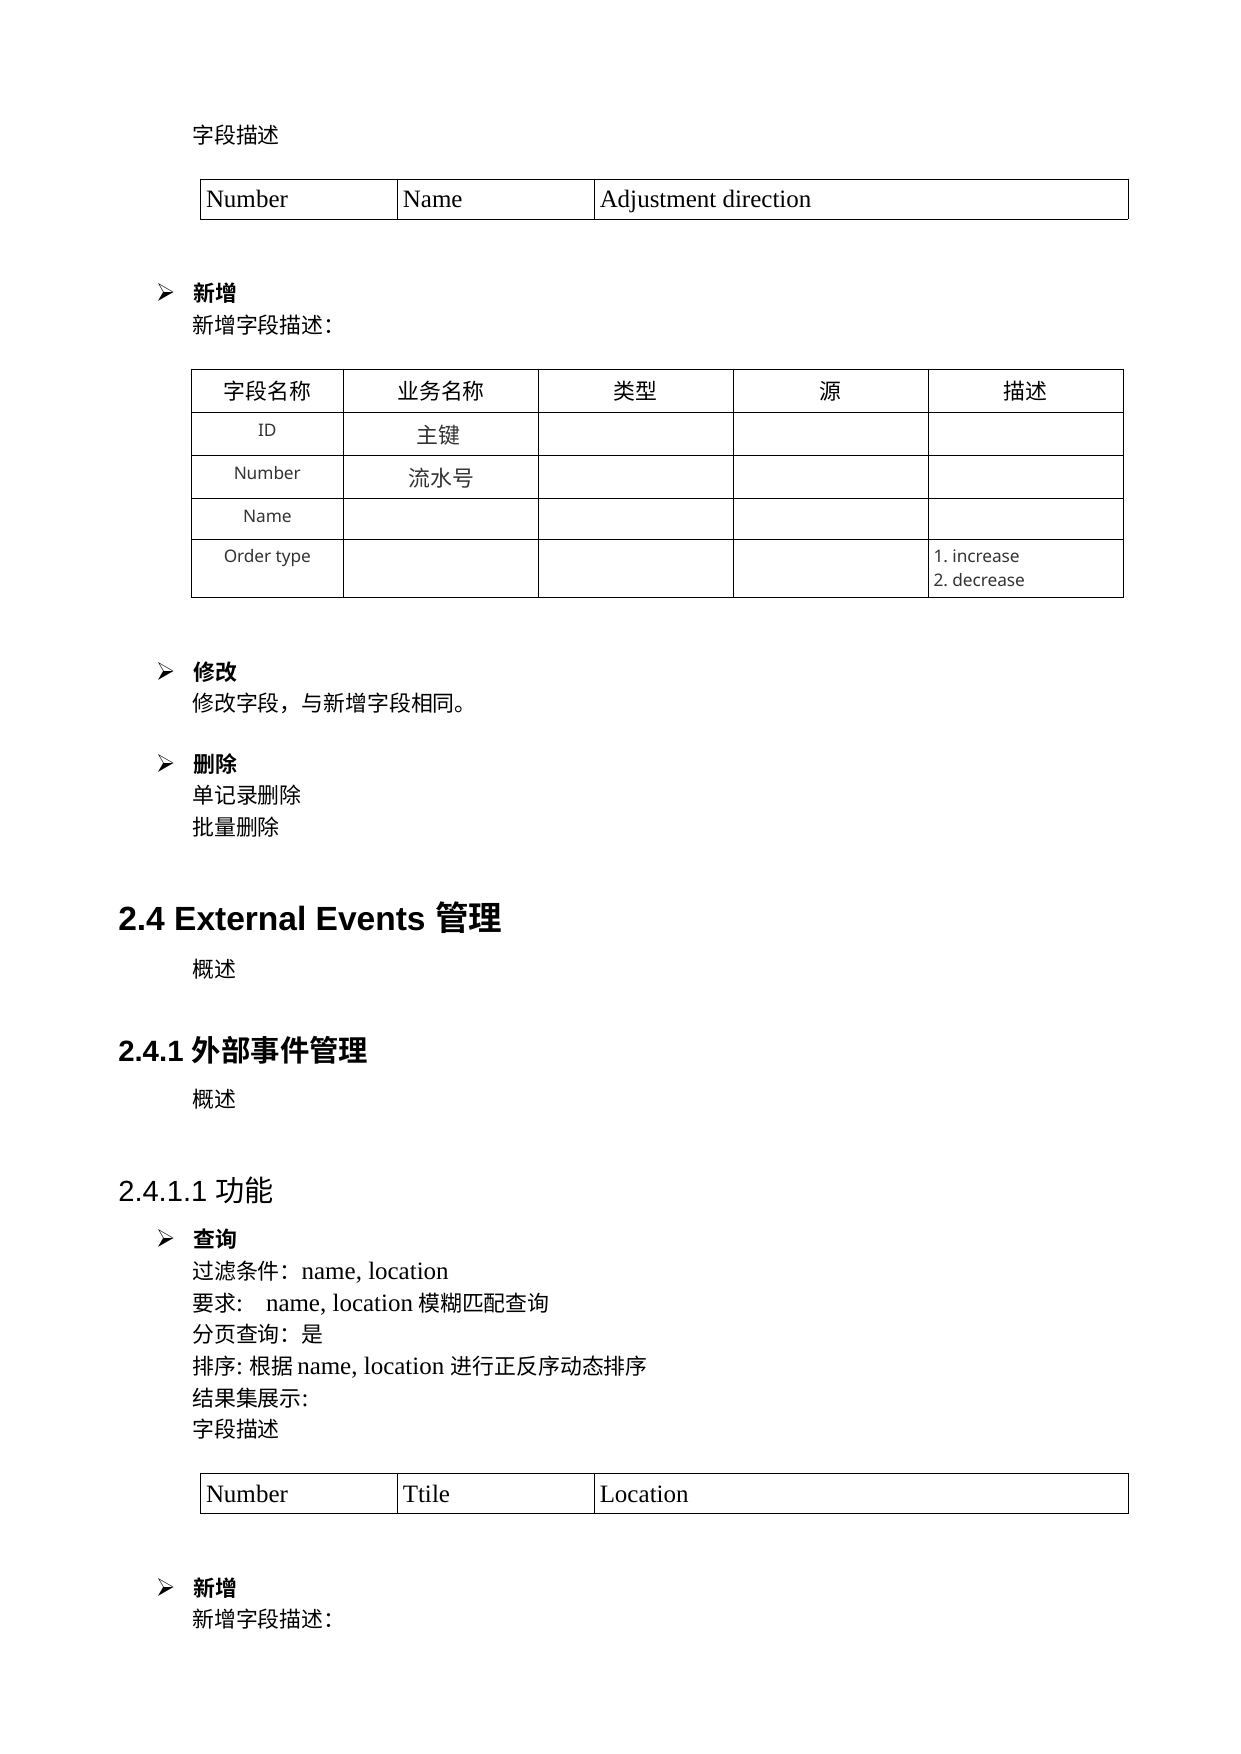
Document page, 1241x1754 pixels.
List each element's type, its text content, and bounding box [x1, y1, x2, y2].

list 新增 [156, 276, 1122, 308]
table_cell ID [192, 413, 343, 455]
table_cell 主键 [344, 413, 538, 455]
list 新增 [156, 1571, 1122, 1602]
table_cell [929, 456, 1123, 498]
text 概述 [118, 1082, 1122, 1114]
table_header 业务名称 [344, 370, 538, 412]
table_cell [929, 499, 1123, 538]
table_cell [734, 499, 928, 538]
table_header Ttile [398, 1474, 594, 1513]
text 批量删除 [118, 810, 1122, 842]
table_cell [344, 499, 538, 538]
table_cell [929, 413, 1123, 455]
text 要求: name, location模糊匹配查询 [118, 1286, 1122, 1317]
table_header Number [201, 1474, 397, 1513]
table_header 源 [734, 370, 928, 412]
subtitle 2.4.1.1 功能 [118, 1168, 1122, 1210]
text 过滤条件：name, location [118, 1254, 1122, 1286]
table_cell [539, 413, 733, 455]
table_cell Name [192, 499, 343, 538]
text 修改字段，与新增字段相同。 [118, 686, 1122, 718]
table_cell [539, 499, 733, 538]
text 分页查询：是 [118, 1317, 1122, 1349]
table_cell [539, 456, 733, 498]
text 新增字段描述： [118, 1602, 1122, 1634]
table_header 描述 [929, 370, 1123, 412]
table_cell [734, 413, 928, 455]
table_header Adjustment direction [595, 180, 1128, 219]
table_cell Order type [192, 540, 343, 597]
table_header Location [595, 1474, 1128, 1513]
list 修改 [156, 654, 1122, 686]
table_cell [734, 456, 928, 498]
text 单记录删除 [118, 778, 1122, 810]
subtitle 2.4 External Events 管理 [118, 891, 1122, 940]
text 排序: 根据name, location 进行正反序动态排序 [118, 1349, 1122, 1381]
table_cell 1. increase 2. decrease [929, 540, 1123, 597]
list 删除 [156, 747, 1122, 778]
text 新增字段描述： [118, 308, 1122, 340]
text 字段描述 [118, 1412, 1122, 1444]
table_cell [539, 540, 733, 597]
table_header Name [398, 180, 594, 219]
text 概述 [118, 952, 1122, 984]
table_header Number [201, 180, 397, 219]
subtitle 2.4.1 外部事件管理 [118, 1027, 1122, 1070]
table_header 字段名称 [192, 370, 343, 412]
table_cell [734, 540, 928, 597]
list 查询 [156, 1222, 1122, 1254]
table_cell 流水号 [344, 456, 538, 498]
table_cell [344, 540, 538, 597]
table_header 类型 [539, 370, 733, 412]
text 字段描述 [118, 118, 1122, 150]
text 结果集展示: [118, 1381, 1122, 1412]
table_cell Number [192, 456, 343, 498]
